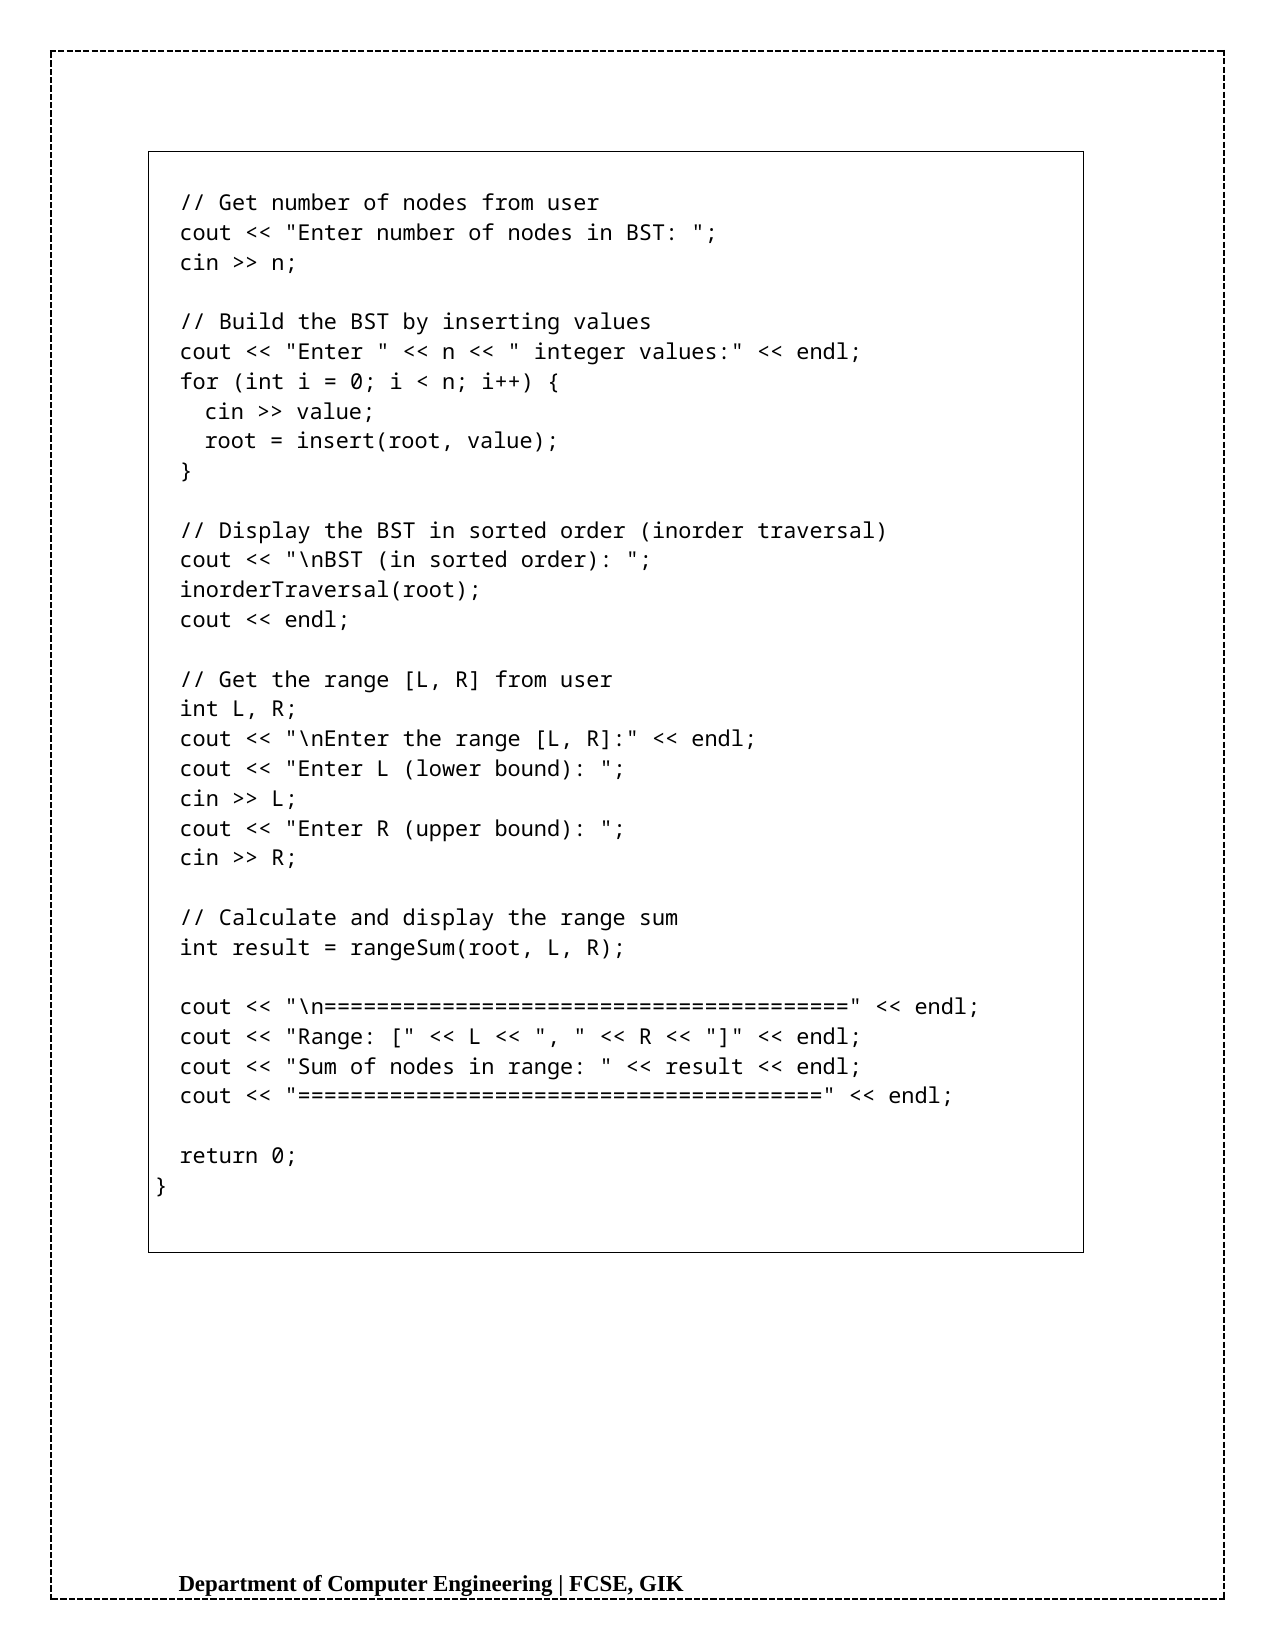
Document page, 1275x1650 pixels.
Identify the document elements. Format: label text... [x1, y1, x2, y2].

table_header // Get number of nodes from user cout << "Enter number of nodes in BST: "; cin >> n; // Build the BST by inserting values cout << "Enter " << n << " integer values:" << endl; for (int i = 0; i < n; i++) { cin >> value; root = insert(root, value); } // Display the BST in sorted order (inorder traversal) cout << "\nBST (in sorted order): "; inorderTraversal(root); cout << endl; // Get the range [L, R] from user int L, R; cout << "\nEnter the range [L, R]:" << endl; cout << "Enter L (lower bound): "; cin >> L; cout << "Enter R (upper bound): "; cin >> R; // Calculate and display the range sum int result = rangeSum(root, L, R); cout << "\n========================================" << endl; cout << "Range: [" << L << ", " << R << "]" << endl; cout << "Sum of nodes in range: " << result << endl; cout << "========================================" << endl; return 0; } [149, 152, 1083, 1252]
